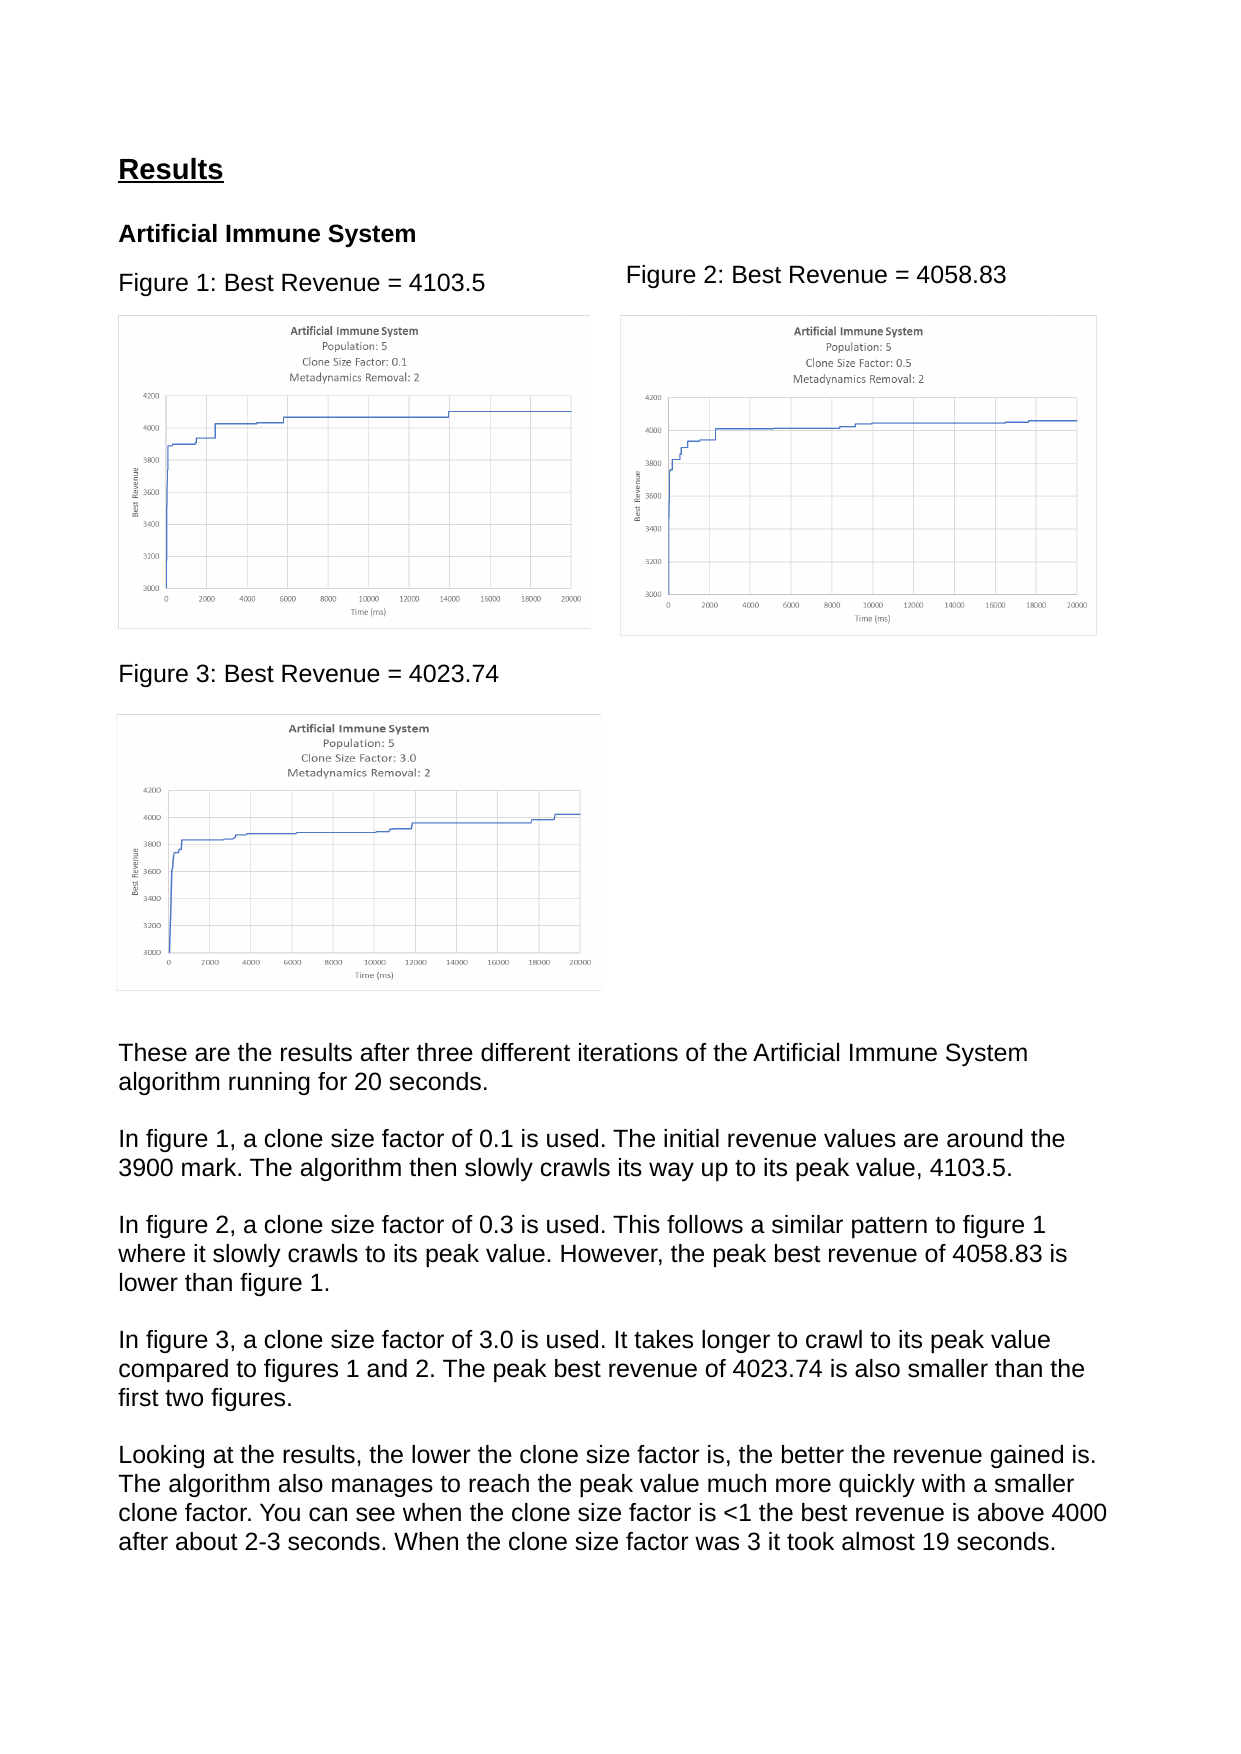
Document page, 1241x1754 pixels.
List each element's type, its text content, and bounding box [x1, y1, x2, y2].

text Figure 2: Best Revenue = 4058.83 [626, 260, 1013, 289]
text These are the results after three different iterations of the Artificial Immune System algorithm running for 20 seconds. [118, 1038, 1122, 1095]
text Looking at the results, the lower the clone size factor is, the better the revenue gained is. The algorithm also manages to reach the peak value much more quickly with a smaller clone factor. You can see when the clone size factor is <1 the best revenue is above 4000 after about 2-3 seconds. When the clone size factor was 3 it took almost 19 seconds. [118, 1440, 1122, 1555]
text Figure 3: Best Revenue = 4023.74 [118, 659, 508, 687]
text Results [118, 152, 1122, 185]
text In figure 2, a clone size factor of 0.3 is used. This follows a similar pattern to figure 1 where it slowly crawls to its peak value. However, the peak best revenue of 4058.83 is lower than figure 1. [118, 1210, 1122, 1297]
text Artificial Immune System [118, 219, 1122, 247]
text Figure 1: Best Revenue = 4103.5 [118, 268, 489, 297]
text In figure 1, a clone size factor of 0.1 is used. The initial revenue values are around the 3900 mark. The algorithm then slowly crawls its way up to its peak value, 4103.5. [118, 1124, 1122, 1182]
text In figure 3, a clone size factor of 3.0 is used. It takes longer to crawl to its peak value compared to figures 1 and 2. The peak best revenue of 4023.74 is also smaller than the first two figures. [118, 1325, 1122, 1412]
